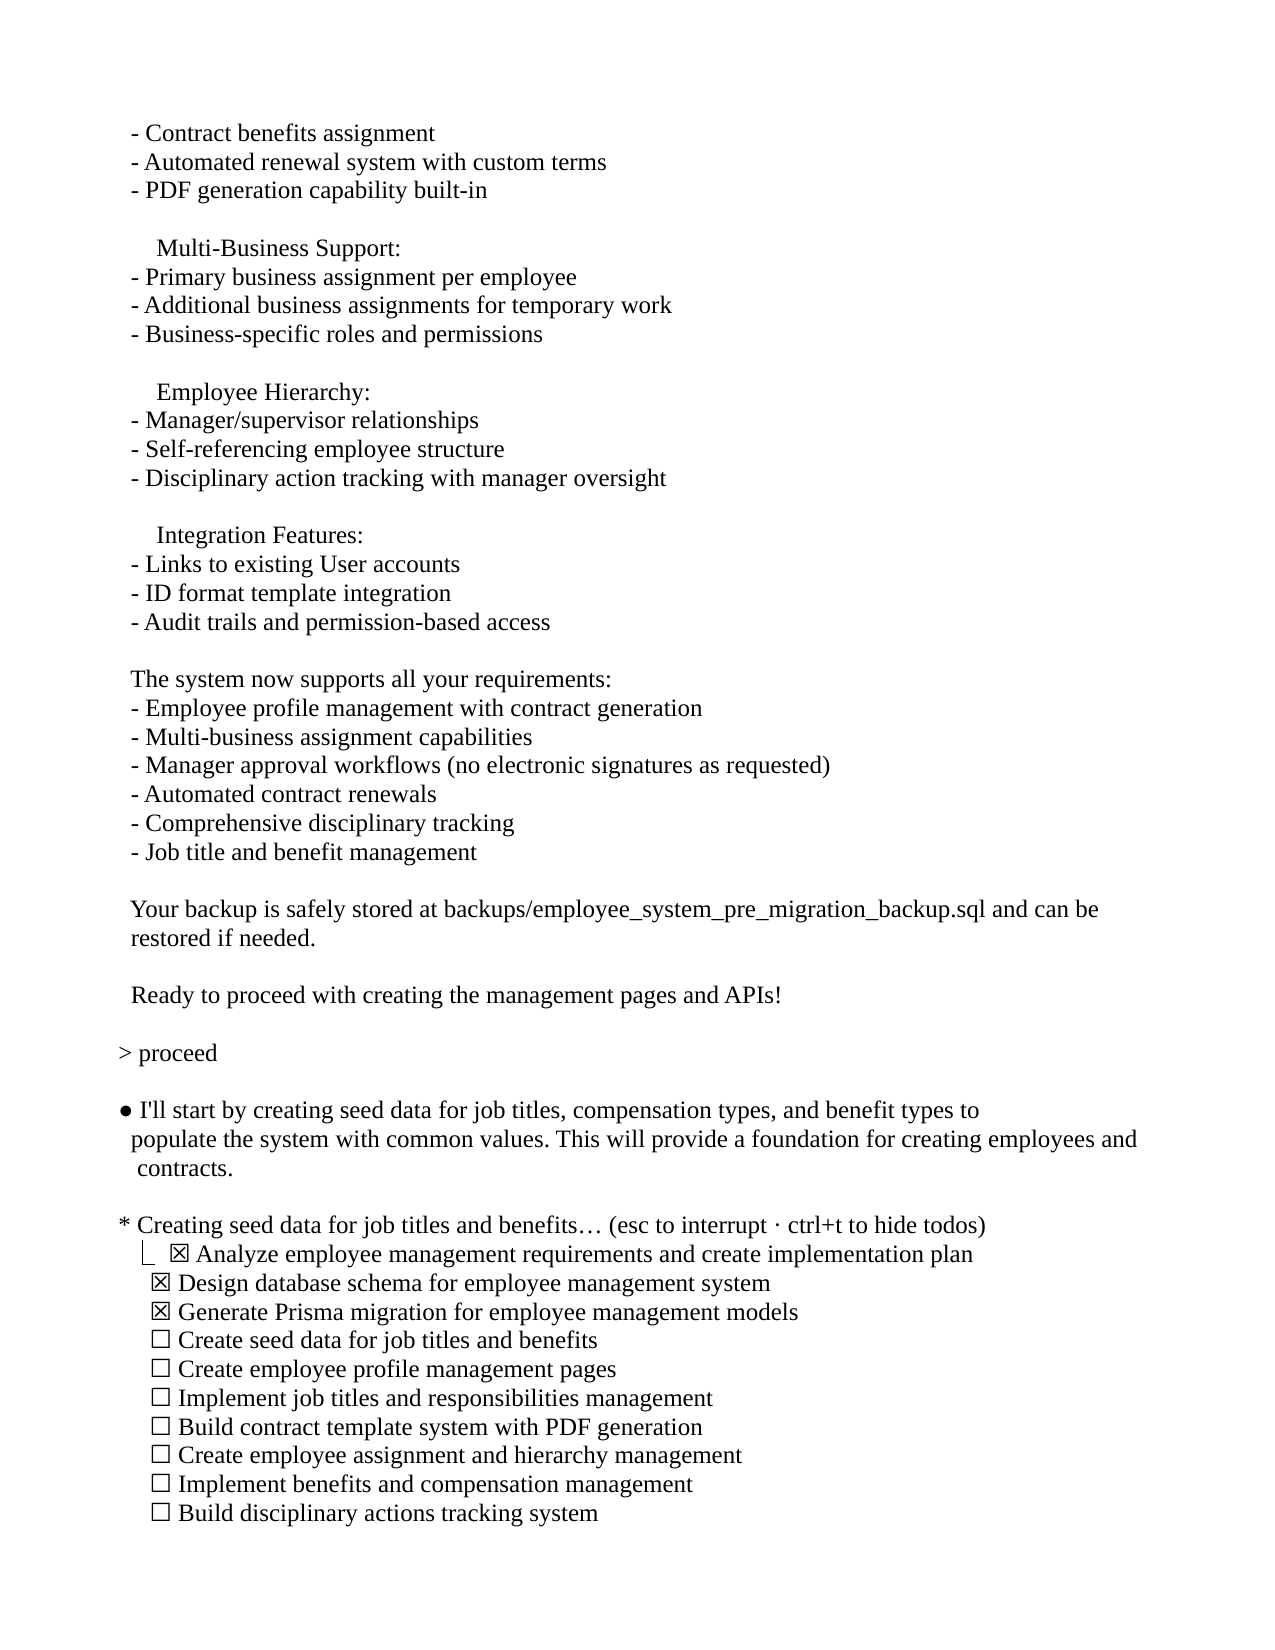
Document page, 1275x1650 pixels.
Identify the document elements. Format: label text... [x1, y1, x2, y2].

text ☐ Build contract template system with PDF generation [118, 1412, 1157, 1441]
text ✅ Employee Hierarchy: [118, 377, 1157, 406]
text ☐ Implement job titles and responsibilities management [118, 1383, 1157, 1412]
text - ID format template integration [118, 578, 1157, 607]
text ✅ Integration Features: [118, 521, 1157, 549]
text ☐ Create employee profile management pages [118, 1354, 1157, 1383]
text - Primary business assignment per employee [118, 262, 1157, 291]
text - Contract benefits assignment [118, 118, 1157, 147]
text - Disciplinary action tracking with manager oversight [118, 463, 1157, 492]
text ☐ Build disciplinary actions tracking system [118, 1498, 1157, 1527]
text - Audit trails and permission-based access [118, 607, 1157, 636]
text contracts. [118, 1153, 1157, 1182]
text ☒ Generate Prisma migration for employee management models [118, 1297, 1157, 1326]
text ⎿ ☒ Analyze employee management requirements and create implementation plan [118, 1239, 1157, 1268]
text ☒ Design database schema for employee management system [118, 1268, 1157, 1297]
text Your backup is safely stored at backups/employee_system_pre_migration_backup.sql and can be [118, 894, 1157, 923]
text - Automated renewal system with custom terms [118, 147, 1157, 176]
text > proceed [118, 1038, 1157, 1067]
text Ready to proceed with creating the management pages and APIs! [118, 981, 1157, 1009]
text - Additional business assignments for temporary work [118, 291, 1157, 319]
text * Creating seed data for job titles and benefits… (esc to interrupt · ctrl+t to hide todos) [118, 1211, 1157, 1239]
text ☐ Implement benefits and compensation management [118, 1469, 1157, 1498]
text populate the system with common values. This will provide a foundation for creating employees and [118, 1124, 1157, 1153]
text - Employee profile management with contract generation [118, 693, 1157, 722]
text - PDF generation capability built-in [118, 176, 1157, 204]
text restored if needed. [118, 923, 1157, 952]
text - Multi-business assignment capabilities [118, 722, 1157, 751]
text ● I'll start by creating seed data for job titles, compensation types, and benefit types to [118, 1096, 1157, 1124]
text - Job title and benefit management [118, 837, 1157, 866]
text ✅ Multi-Business Support: [118, 233, 1157, 262]
text ☐ Create seed data for job titles and benefits [118, 1326, 1157, 1354]
text ☐ Create employee assignment and hierarchy management [118, 1441, 1157, 1469]
text - Manager/supervisor relationships [118, 406, 1157, 434]
text The system now supports all your requirements: [118, 664, 1157, 693]
text - Self-referencing employee structure [118, 434, 1157, 463]
text - Links to existing User accounts [118, 549, 1157, 578]
text - Manager approval workflows (no electronic signatures as requested) [118, 751, 1157, 779]
text - Business-specific roles and permissions [118, 319, 1157, 348]
text - Automated contract renewals [118, 779, 1157, 808]
text - Comprehensive disciplinary tracking [118, 808, 1157, 837]
